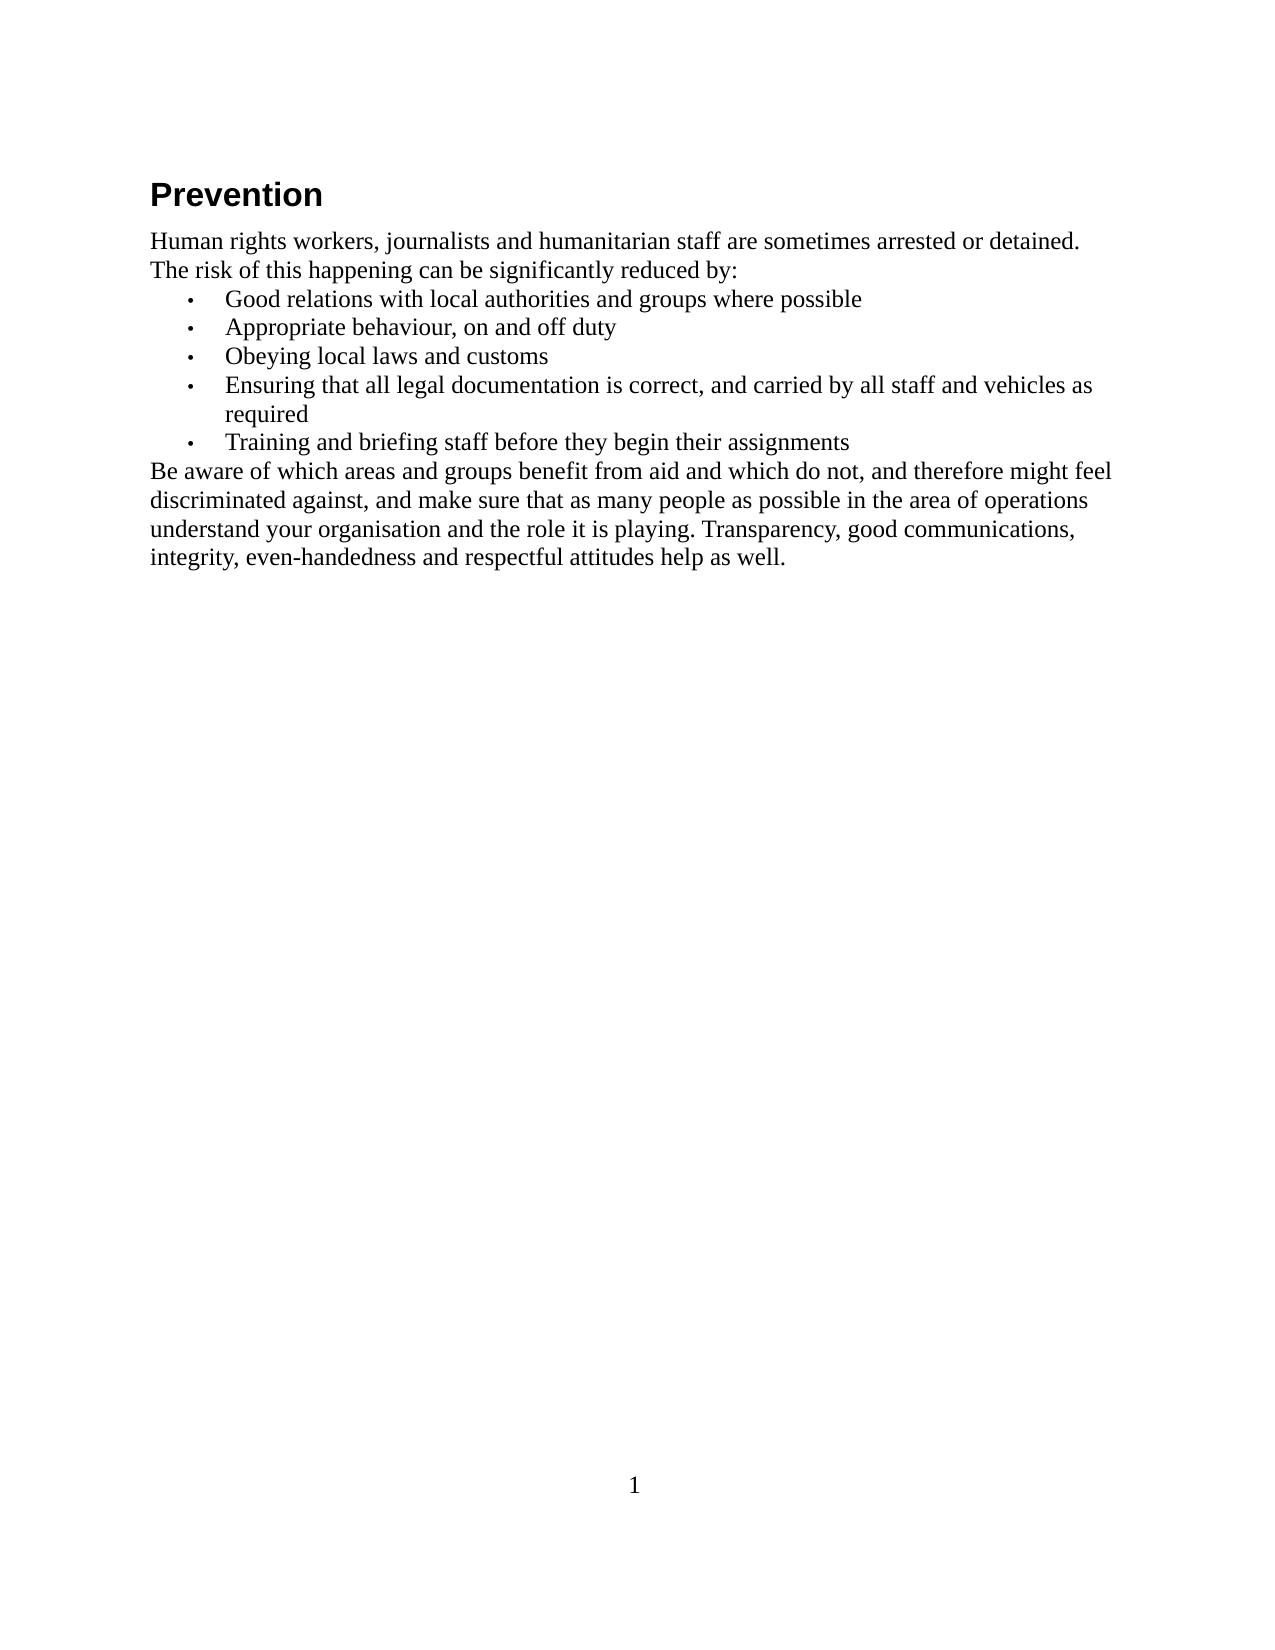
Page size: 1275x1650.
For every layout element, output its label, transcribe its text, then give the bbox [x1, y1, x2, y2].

list Ensuring that all legal documentation is correct, and carried by all staff and vehicles as required [187, 370, 1125, 427]
list Training and briefing staff before they begin their assignments [187, 427, 1125, 456]
list Appropriate behaviour, on and off duty [187, 312, 1125, 341]
list Obeying local laws and customs [187, 341, 1125, 370]
list Good relations with local authorities and groups where possible [187, 284, 1125, 312]
subtitle Prevention [150, 175, 1125, 214]
text Be aware of which areas and groups benefit from aid and which do not, and therefore might feel discriminated against, and make sure that as many people as possible in the area of operations understand your organisation and the role it is playing. Transparency, good communications, integrity, even-handedness and respectful attitudes help as well. [150, 456, 1125, 571]
text Human rights workers, journalists and humanitarian staff are sometimes arrested or detained. The risk of this happening can be significantly reduced by: [150, 226, 1125, 284]
